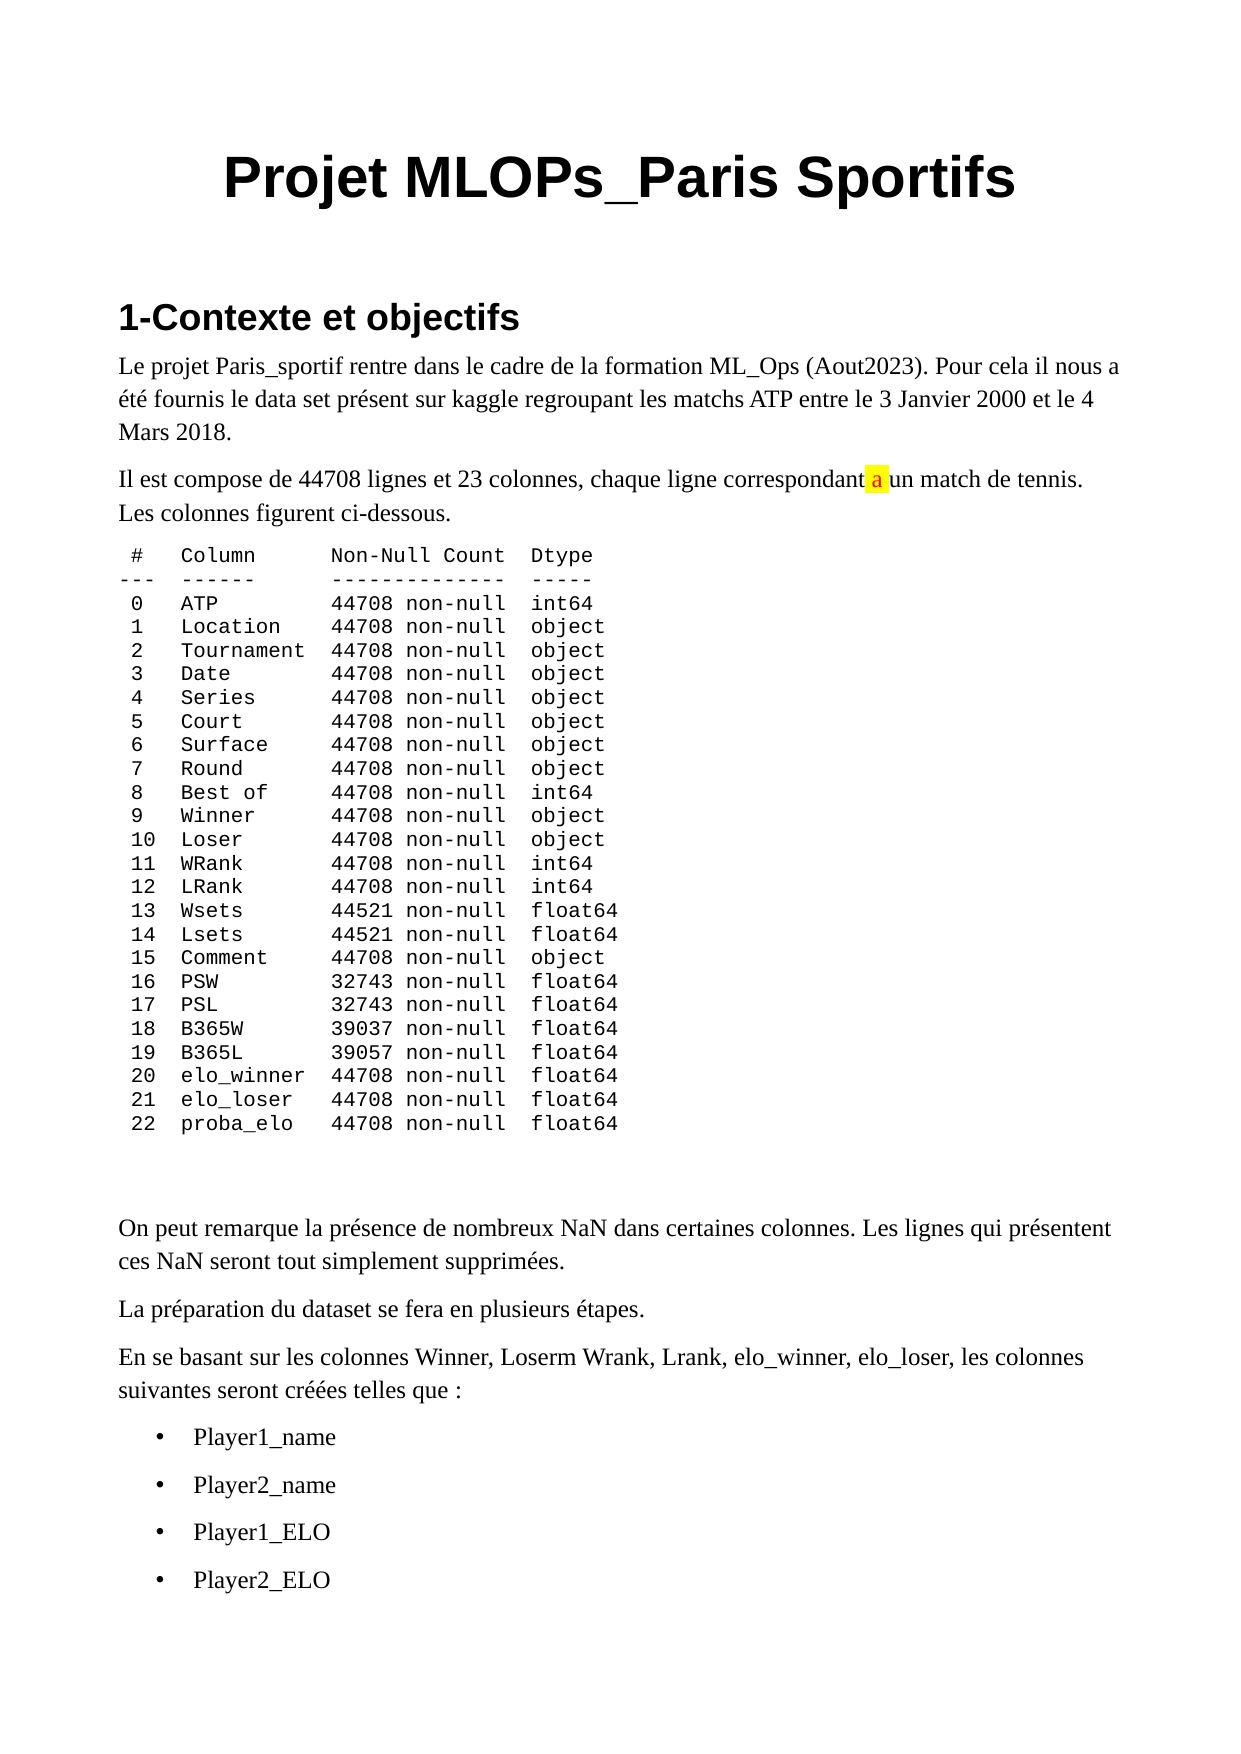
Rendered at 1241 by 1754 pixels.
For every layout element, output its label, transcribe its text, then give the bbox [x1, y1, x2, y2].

text En se basant sur les colonnes Winner, Loserm Wrank, Lrank, elo_winner, elo_loser, les colonnes suivantes seront créées telles que : [118, 1342, 1122, 1403]
text La préparation du dataset se fera en plusieurs étapes. [118, 1294, 1122, 1323]
text 18 B365W 39037 non-null float64 [118, 1018, 1122, 1042]
text 7 Round 44708 non-null object [118, 758, 1122, 782]
list Player1_name [156, 1422, 1122, 1451]
text On peut remarque la présence de nombreux NaN dans certaines colonnes. Les lignes qui présentent ces NaN seront tout simplement supprimées. [118, 1213, 1122, 1275]
text 16 PSW 32743 non-null float64 [118, 971, 1122, 994]
text Le projet Paris_sportif rentre dans le cadre de la formation ML_Ops (Aout2023). Pour cela il nous a été fournis le data set présent sur kaggle regroupant les matchs ATP entre le 3 Janvier 2000 et le 4 Mars 2018. [118, 351, 1122, 446]
text 3 Date 44708 non-null object [118, 663, 1122, 687]
title Projet MLOPs_Paris Sportifs [118, 143, 1122, 210]
list Player1_ELO [156, 1517, 1122, 1546]
text --- ------ -------------- ----- [118, 569, 1122, 592]
text 6 Surface 44708 non-null object [118, 734, 1122, 758]
text # Column Non-Null Count Dtype [118, 545, 1122, 569]
text 0 ATP 44708 non-null int64 [118, 592, 1122, 616]
text 5 Court 44708 non-null object [118, 711, 1122, 734]
list Player2_ELO [156, 1565, 1122, 1594]
list Player2_name [156, 1470, 1122, 1499]
text 2 Tournament 44708 non-null object [118, 640, 1122, 663]
text 15 Comment 44708 non-null object [118, 947, 1122, 971]
text 12 LRank 44708 non-null int64 [118, 876, 1122, 900]
text 19 B365L 39057 non-null float64 [118, 1042, 1122, 1065]
text 13 Wsets 44521 non-null float64 [118, 900, 1122, 923]
text 22 proba_elo 44708 non-null float64 [118, 1113, 1122, 1136]
subtitle 1-Contexte et objectifs [118, 295, 1122, 338]
text 21 elo_loser 44708 non-null float64 [118, 1089, 1122, 1113]
text 20 elo_winner 44708 non-null float64 [118, 1065, 1122, 1089]
text 1 Location 44708 non-null object [118, 616, 1122, 640]
text 4 Series 44708 non-null object [118, 687, 1122, 711]
text 11 WRank 44708 non-null int64 [118, 853, 1122, 876]
text 10 Loser 44708 non-null object [118, 829, 1122, 853]
text Il est compose de 44708 lignes et 23 colonnes, chaque ligne correspondant a un match de tennis. Les colonnes figurent ci-dessous. [118, 464, 1122, 526]
text 17 PSL 32743 non-null float64 [118, 994, 1122, 1018]
text 8 Best of 44708 non-null int64 [118, 782, 1122, 805]
text 9 Winner 44708 non-null object [118, 805, 1122, 829]
text 14 Lsets 44521 non-null float64 [118, 923, 1122, 947]
